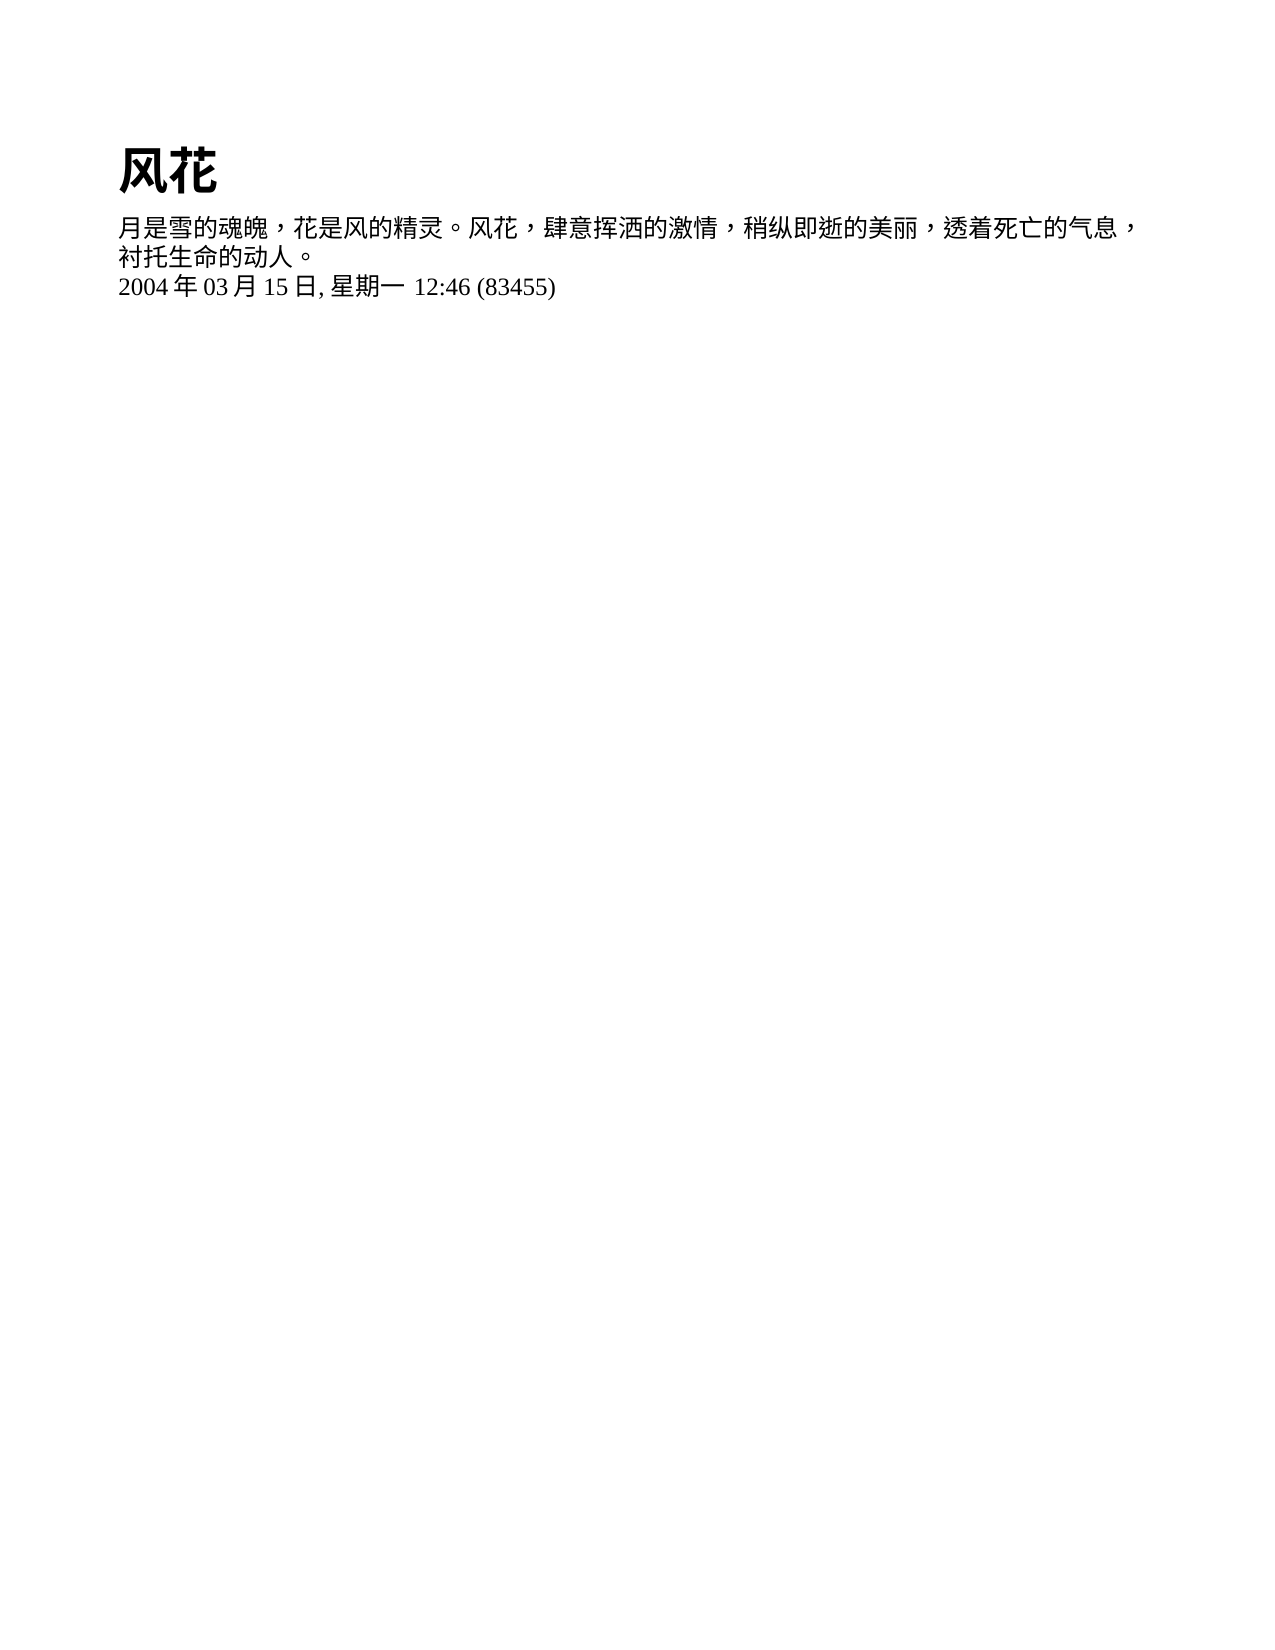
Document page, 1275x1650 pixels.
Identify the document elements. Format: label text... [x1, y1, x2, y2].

subtitle 风花 [118, 143, 1157, 201]
text 2004年03月15日, 星期一 12:46 (83455) [118, 272, 1157, 301]
text 月是雪的魂魄，花是风的精灵。风花，肆意挥洒的激情，稍纵即逝的美丽，透着死亡的气息，衬托生命的动人。 [118, 214, 1157, 272]
